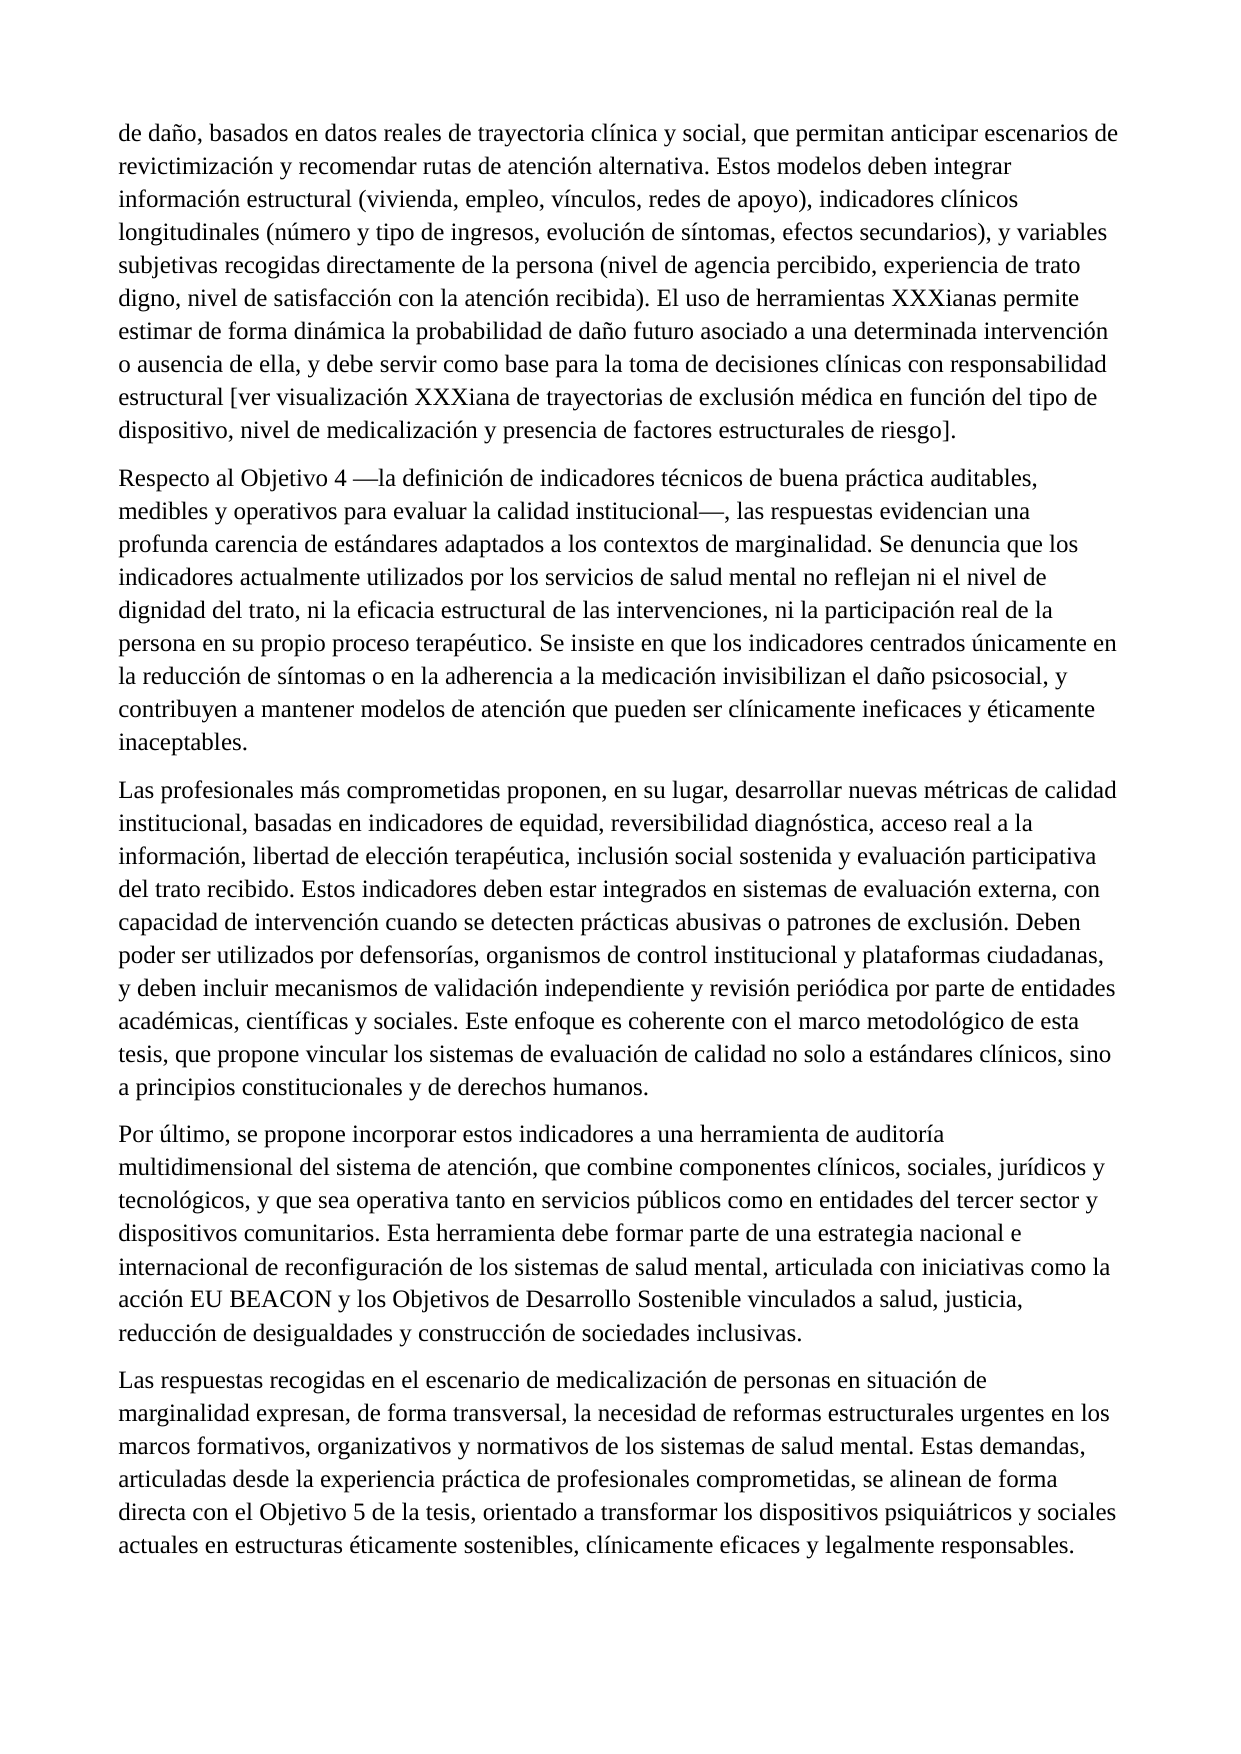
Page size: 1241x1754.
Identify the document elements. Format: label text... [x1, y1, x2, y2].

text Por último, se propone incorporar estos indicadores a una herramienta de auditoría multidimensional del sistema de atención, que combine componentes clínicos, sociales, jurídicos y tecnológicos, y que sea operativa tanto en servicios públicos como en entidades del tercer sector y dispositivos comunitarios. Esta herramienta debe formar parte de una estrategia nacional e internacional de reconfiguración de los sistemas de salud mental, articulada con iniciativas como la acción EU BEACON y los Objetivos de Desarrollo Sostenible vinculados a salud, justicia, reducción de desigualdades y construcción de sociedades inclusivas. [118, 1119, 1122, 1346]
text Las profesionales más comprometidas proponen, en su lugar, desarrollar nuevas métricas de calidad institucional, basadas en indicadores de equidad, reversibilidad diagnóstica, acceso real a la información, libertad de elección terapéutica, inclusión social sostenida y evaluación participativa del trato recibido. Estos indicadores deben estar integrados en sistemas de evaluación externa, con capacidad de intervención cuando se detecten prácticas abusivas o patrones de exclusión. Deben poder ser utilizados por defensorías, organismos de control institucional y plataformas ciudadanas, y deben incluir mecanismos de validación independiente y revisión periódica por parte de entidades académicas, científicas y sociales. Este enfoque es coherente con el marco metodológico de esta tesis, que propone vincular los sistemas de evaluación de calidad no solo a estándares clínicos, sino a principios constitucionales y de derechos humanos. [118, 775, 1122, 1101]
text Las respuestas recogidas en el escenario de medicalización de personas en situación de marginalidad expresan, de forma transversal, la necesidad de reformas estructurales urgentes en los marcos formativos, organizativos y normativos de los sistemas de salud mental. Estas demandas, articuladas desde la experiencia práctica de profesionales comprometidas, se alinean de forma directa con el Objetivo 5 de la tesis, orientado a transformar los dispositivos psiquiátricos y sociales actuales en estructuras éticamente sostenibles, clínicamente eficaces y legalmente responsables. [118, 1365, 1122, 1559]
text de daño, basados en datos reales de trayectoria clínica y social, que permitan anticipar escenarios de revictimización y recomendar rutas de atención alternativa. Estos modelos deben integrar información estructural (vivienda, empleo, vínculos, redes de apoyo), indicadores clínicos longitudinales (número y tipo de ingresos, evolución de síntomas, efectos secundarios), y variables subjetivas recogidas directamente de la persona (nivel de agencia percibido, experiencia de trato digno, nivel de satisfacción con la atención recibida). El uso de herramientas XXXianas permite estimar de forma dinámica la probabilidad de daño futuro asociado a una determinada intervención o ausencia de ella, y debe servir como base para la toma de decisiones clínicas con responsabilidad estructural [ver visualización XXXiana de trayectorias de exclusión médica en función del tipo de dispositivo, nivel de medicalización y presencia de factores estructurales de riesgo]. [118, 118, 1122, 444]
text Respecto al Objetivo 4 —la definición de indicadores técnicos de buena práctica auditables, medibles y operativos para evaluar la calidad institucional—, las respuestas evidencian una profunda carencia de estándares adaptados a los contextos de marginalidad. Se denuncia que los indicadores actualmente utilizados por los servicios de salud mental no reflejan ni el nivel de dignidad del trato, ni la eficacia estructural de las intervenciones, ni la participación real de la persona en su propio proceso terapéutico. Se insiste en que los indicadores centrados únicamente en la reducción de síntomas o en la adherencia a la medicación invisibilizan el daño psicosocial, y contribuyen a mantener modelos de atención que pueden ser clínicamente ineficaces y éticamente inaceptables. [118, 463, 1122, 756]
